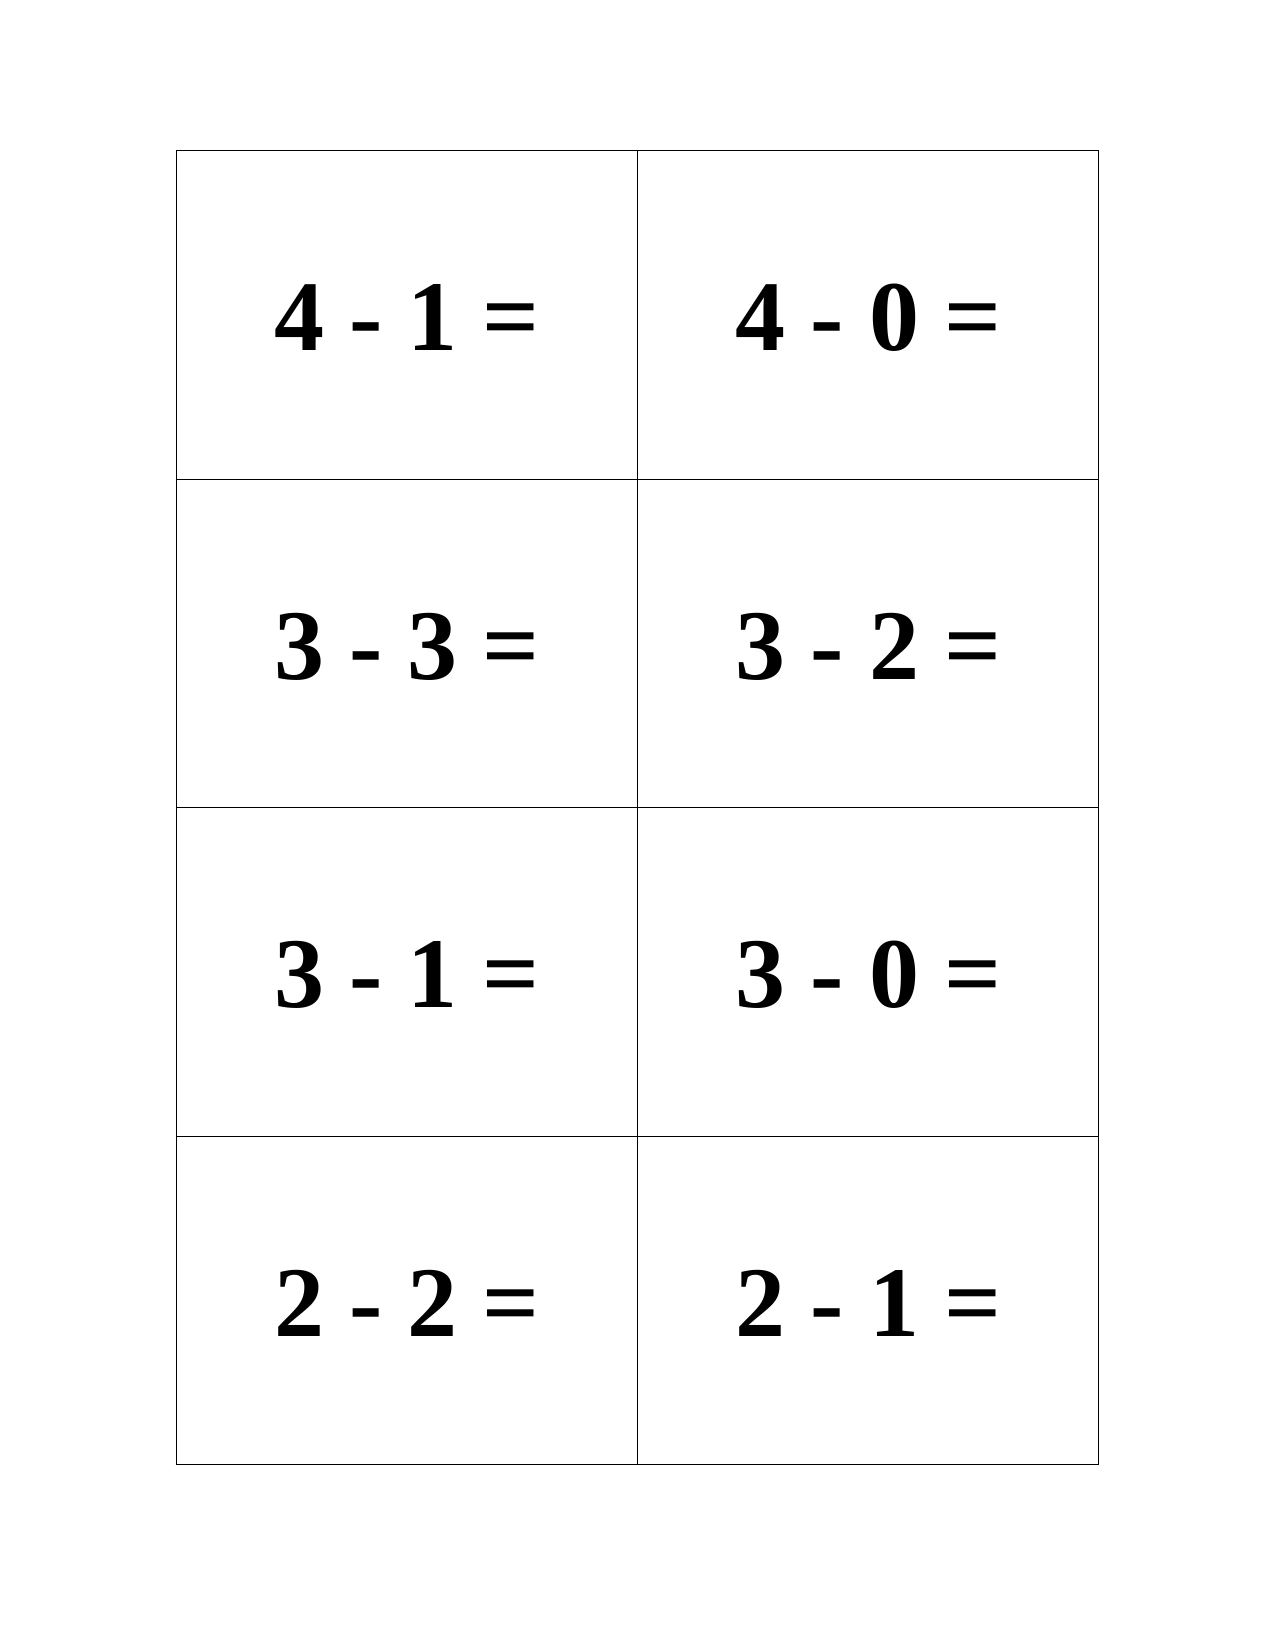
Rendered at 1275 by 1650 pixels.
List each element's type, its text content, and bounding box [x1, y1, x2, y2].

table_cell 2 - 2 = [177, 1137, 637, 1464]
table_cell 3 - 1 = [177, 808, 637, 1136]
table_cell 4 - 0 = [638, 151, 1098, 478]
table_cell 3 - 3 = [177, 480, 637, 807]
table_cell 3 - 0 = [638, 808, 1098, 1136]
table_cell 2 - 1 = [638, 1137, 1098, 1464]
table_cell 4 - 1 = [177, 151, 637, 478]
table_cell 3 - 2 = [638, 480, 1098, 807]
